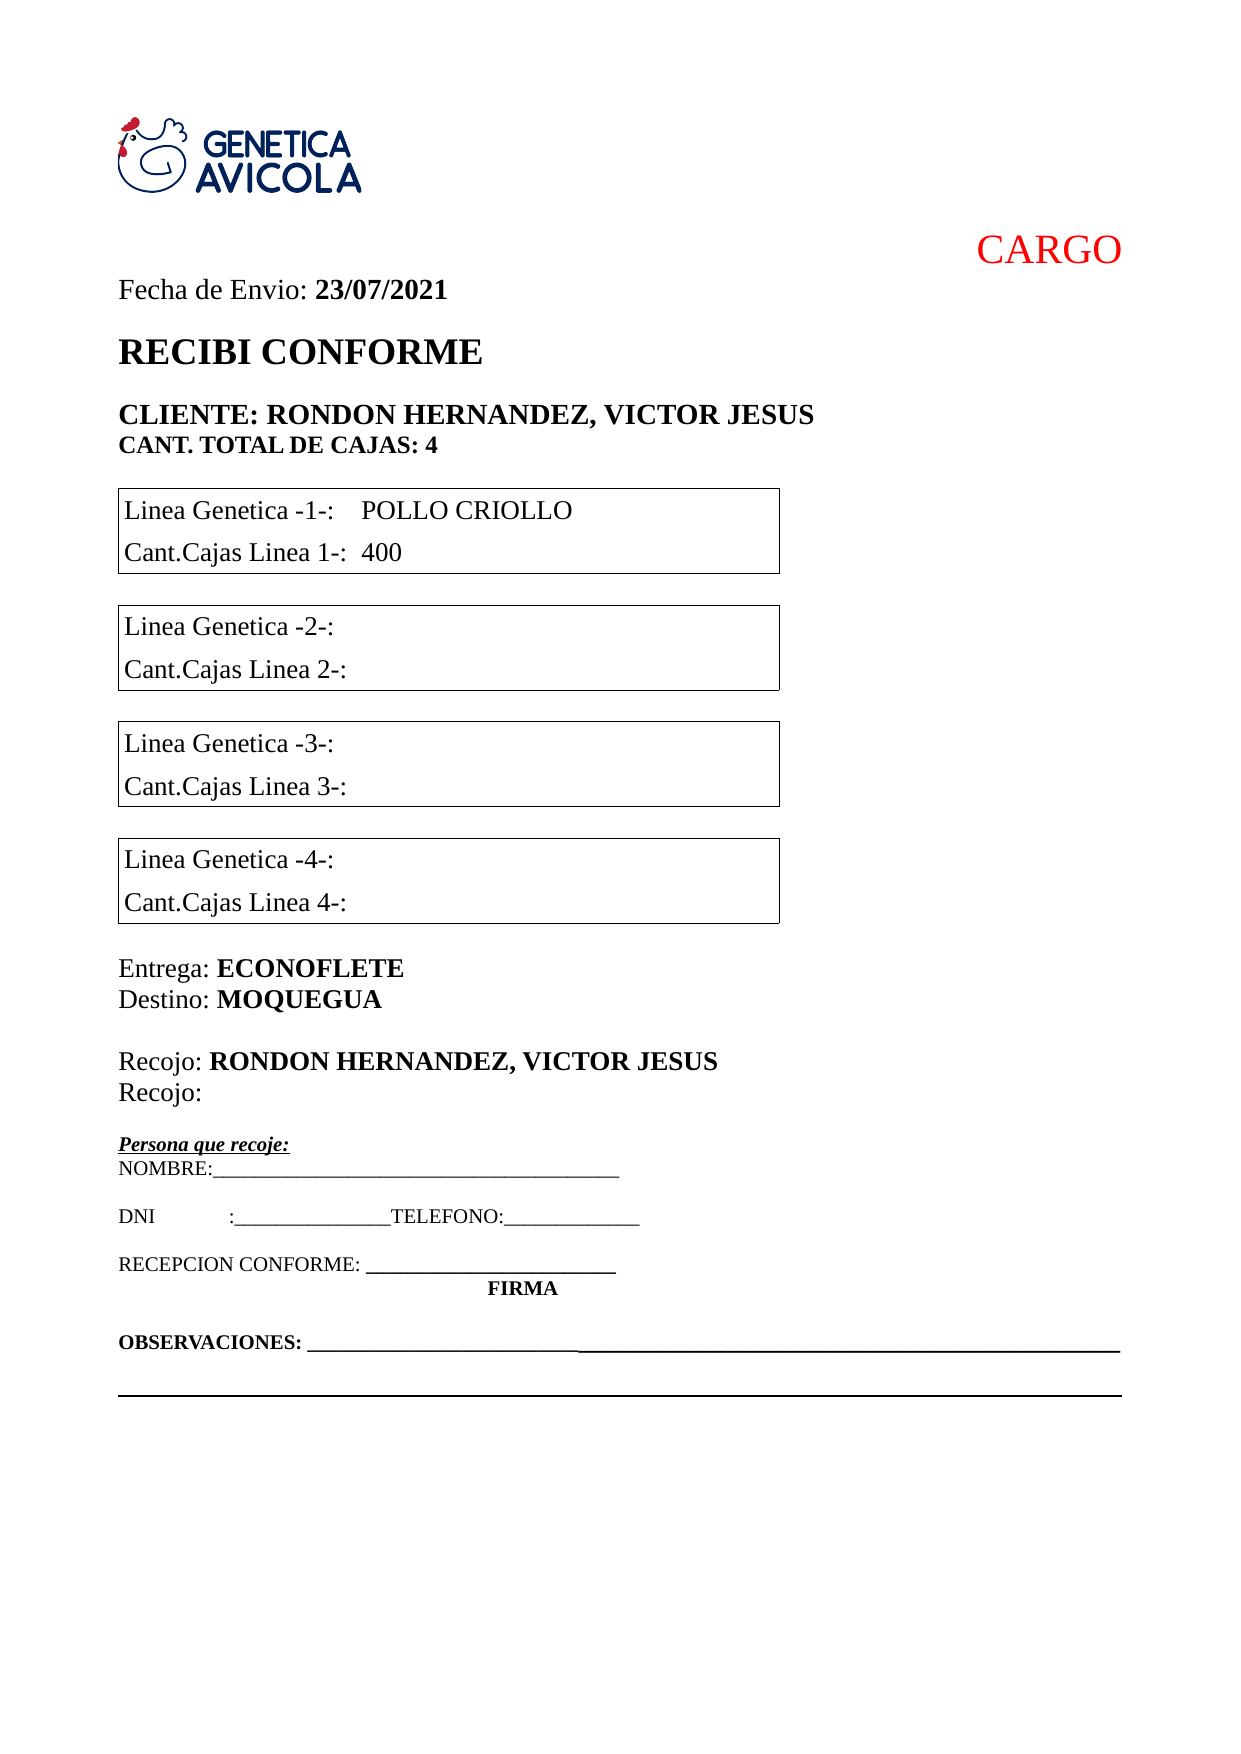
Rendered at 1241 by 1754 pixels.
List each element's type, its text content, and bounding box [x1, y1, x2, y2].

table_cell Cant.Cajas Linea 1-: [119, 531, 356, 573]
text NOMBRE:_______________________________________ [118, 1156, 1122, 1180]
table_cell [356, 606, 779, 647]
table_header POLLO CRIOLLO [356, 489, 779, 531]
table_cell [356, 691, 779, 721]
table_cell [356, 807, 779, 838]
text Destino: MOQUEGUA [118, 983, 1122, 1014]
table_cell Cant.Cajas Linea 2-: [119, 647, 356, 690]
text Entrega: ECONOFLETE [118, 952, 1122, 983]
table_cell [356, 647, 779, 690]
table_cell [356, 839, 779, 880]
text DNI :_______________TELEFONO:_____________ [118, 1204, 1122, 1228]
table_cell Cant.Cajas Linea 4-: [119, 880, 356, 923]
picture [117, 117, 362, 193]
text OBSERVACIONES: __________________________________________________________________ [118, 1324, 1122, 1355]
text Persona que recoje: [118, 1132, 1122, 1156]
table_cell [356, 722, 779, 764]
text RECEPCION CONFORME: ________________________ [118, 1252, 1122, 1276]
text Fecha de Envio: 23/07/2021 [118, 272, 1122, 306]
text CLIENTE: RONDON HERNANDEZ, VICTOR JESUS [118, 397, 1122, 431]
text RECIBI CONFORME [118, 330, 1122, 373]
table_cell [118, 807, 356, 838]
text Recojo: RONDON HERNANDEZ, VICTOR JESUS [118, 1045, 1122, 1076]
table_cell Linea Genetica -2-: [119, 606, 356, 647]
table_cell [356, 880, 779, 923]
text CANT. TOTAL DE CAJAS: 4 [118, 431, 1122, 459]
table_cell Linea Genetica -4-: [119, 839, 356, 880]
table_cell Cant.Cajas Linea 3-: [119, 764, 356, 806]
text Recojo: [118, 1076, 1122, 1108]
text FIRMA [118, 1276, 1122, 1300]
table_header Linea Genetica -1-: [119, 489, 356, 531]
table_cell Linea Genetica -3-: [119, 722, 356, 764]
table_cell [118, 691, 356, 721]
table_cell [356, 574, 779, 604]
text CARGO [118, 224, 1122, 272]
table_cell 400 [356, 531, 779, 573]
table_cell [356, 764, 779, 806]
table_cell [118, 574, 356, 604]
